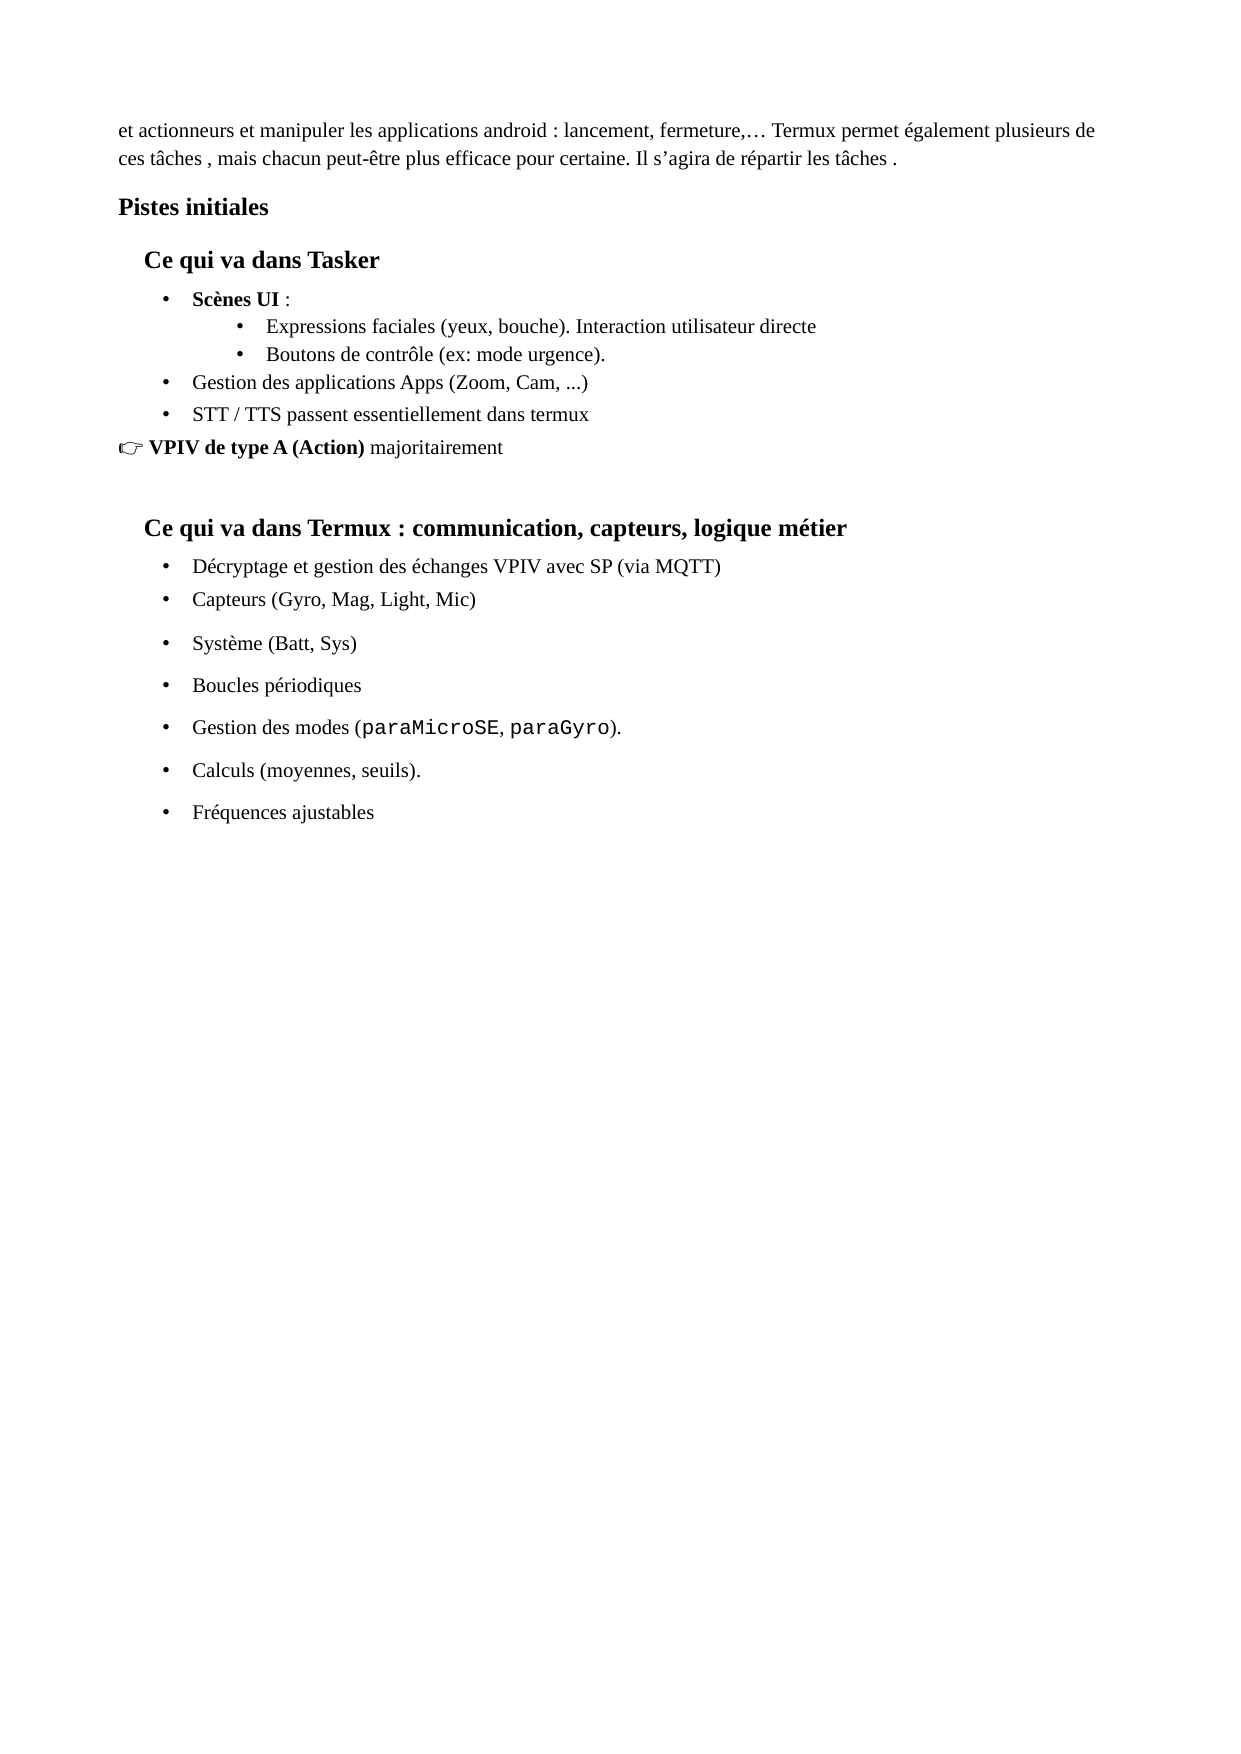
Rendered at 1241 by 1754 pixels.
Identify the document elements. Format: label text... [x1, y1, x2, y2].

list Boutons de contrôle (ex: mode urgence). [236, 342, 1122, 366]
subtitle ✅ Ce qui va dans Termux : communication, capteurs, logique métier [118, 513, 1122, 542]
text et actionneurs et manipuler les applications android : lancement, fermeture,… Termux permet également plusieurs de ces tâches , mais chacun peut-être plus efficace pour certaine. Il s’agira de répartir les tâches . [118, 118, 1122, 170]
list Système (Batt, Sys) [162, 631, 1122, 655]
list Capteurs (Gyro, Mag, Light, Mic) [162, 587, 1122, 611]
list Calculs (moyennes, seuils). [162, 758, 1122, 782]
list Fréquences ajustables [162, 800, 1122, 824]
list Décryptage et gestion des échanges VPIV avec SP (via MQTT) [162, 554, 1122, 578]
text 👉 VPIV de type A (Action) majoritairement [118, 435, 1122, 459]
subtitle ✅ Ce qui va dans Tasker [118, 246, 1122, 274]
list Expressions faciales (yeux, bouche). Interaction utilisateur directe [236, 314, 1122, 338]
subtitle Pistes initiales [118, 192, 1122, 221]
list STT / TTS passent essentiellement dans termux [162, 402, 1122, 426]
list Gestion des applications Apps (Zoom, Cam, ...) [162, 369, 1122, 394]
list Scènes UI : [162, 287, 1122, 311]
list Gestion des modes (paraMicroSE, paraGyro). [162, 715, 1122, 741]
list Boucles périodiques [162, 673, 1122, 697]
